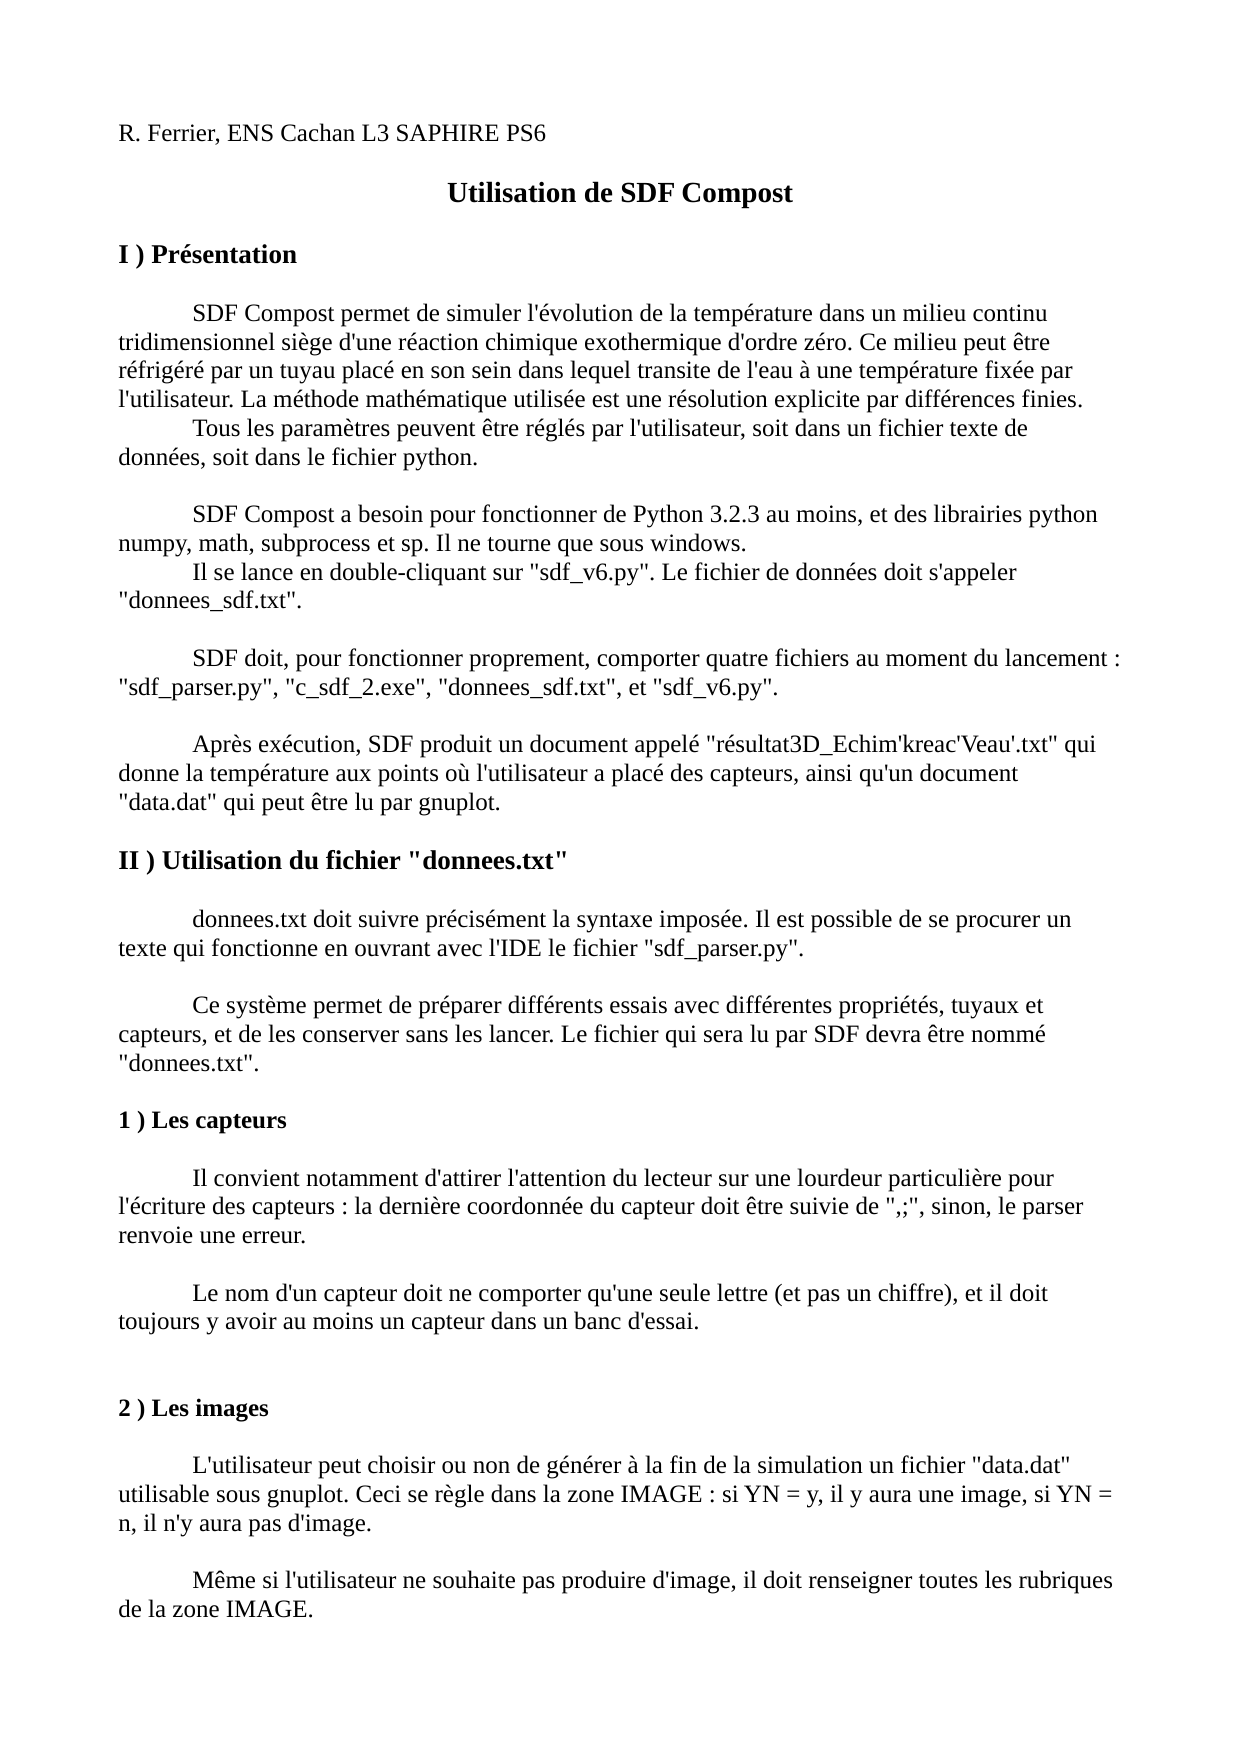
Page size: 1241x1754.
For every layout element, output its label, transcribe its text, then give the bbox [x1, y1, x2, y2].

text 2 ) Les images [118, 1393, 1122, 1421]
text I ) Présentation [118, 238, 1122, 269]
text L'utilisateur peut choisir ou non de générer à la fin de la simulation un fichier "data.dat" utilisable sous gnuplot. Ceci se règle dans la zone IMAGE : si YN = y, il y aura une image, si YN = n, il n'y aura pas d'image. [118, 1450, 1122, 1536]
text Utilisation de SDF Compost [118, 176, 1122, 209]
text Tous les paramètres peuvent être réglés par l'utilisateur, soit dans un fichier texte de données, soit dans le fichier python. [118, 413, 1122, 470]
text SDF doit, pour fonctionner proprement, comporter quatre fichiers au moment du lancement : "sdf_parser.py", "c_sdf_2.exe", "donnees_sdf.txt", et "sdf_v6.py". [118, 643, 1122, 700]
text Après exécution, SDF produit un document appelé "résultat3D_Echim'kreac'Veau'.txt" qui donne la température aux points où l'utilisateur a placé des capteurs, ainsi qu'un document "data.dat" qui peut être lu par gnuplot. [118, 729, 1122, 815]
text SDF Compost a besoin pour fonctionner de Python 3.2.3 au moins, et des librairies python numpy, math, subprocess et sp. Il ne tourne que sous windows. [118, 499, 1122, 557]
text Il convient notamment d'attirer l'attention du lecteur sur une lourdeur particulière pour l'écriture des capteurs : la dernière coordonnée du capteur doit être suivie de ",;", sinon, le parser renvoie une erreur. [118, 1163, 1122, 1249]
text Même si l'utilisateur ne souhaite pas produire d'image, il doit renseigner toutes les rubriques de la zone IMAGE. [118, 1565, 1122, 1623]
text Le nom d'un capteur doit ne comporter qu'une seule lettre (et pas un chiffre), et il doit toujours y avoir au moins un capteur dans un banc d'essai. [118, 1278, 1122, 1335]
text Il se lance en double-cliquant sur "sdf_v6.py". Le fichier de données doit s'appeler "donnees_sdf.txt". [118, 557, 1122, 614]
text 1 ) Les capteurs [118, 1105, 1122, 1134]
text R. Ferrier, ENS Cachan L3 SAPHIRE PS6 [118, 118, 1122, 147]
text II ) Utilisation du fichier "donnees.txt" [118, 844, 1122, 875]
text SDF Compost permet de simuler l'évolution de la température dans un milieu continu tridimensionnel siège d'une réaction chimique exothermique d'ordre zéro. Ce milieu peut être réfrigéré par un tuyau placé en son sein dans lequel transite de l'eau à une température fixée par l'utilisateur. La méthode mathématique utilisée est une résolution explicite par différences finies. [118, 298, 1122, 413]
text Ce système permet de préparer différents essais avec différentes propriétés, tuyaux et capteurs, et de les conserver sans les lancer. Le fichier qui sera lu par SDF devra être nommé "donnees.txt". [118, 990, 1122, 1076]
text donnees.txt doit suivre précisément la syntaxe imposée. Il est possible de se procurer un texte qui fonctionne en ouvrant avec l'IDE le fichier "sdf_parser.py". [118, 904, 1122, 961]
